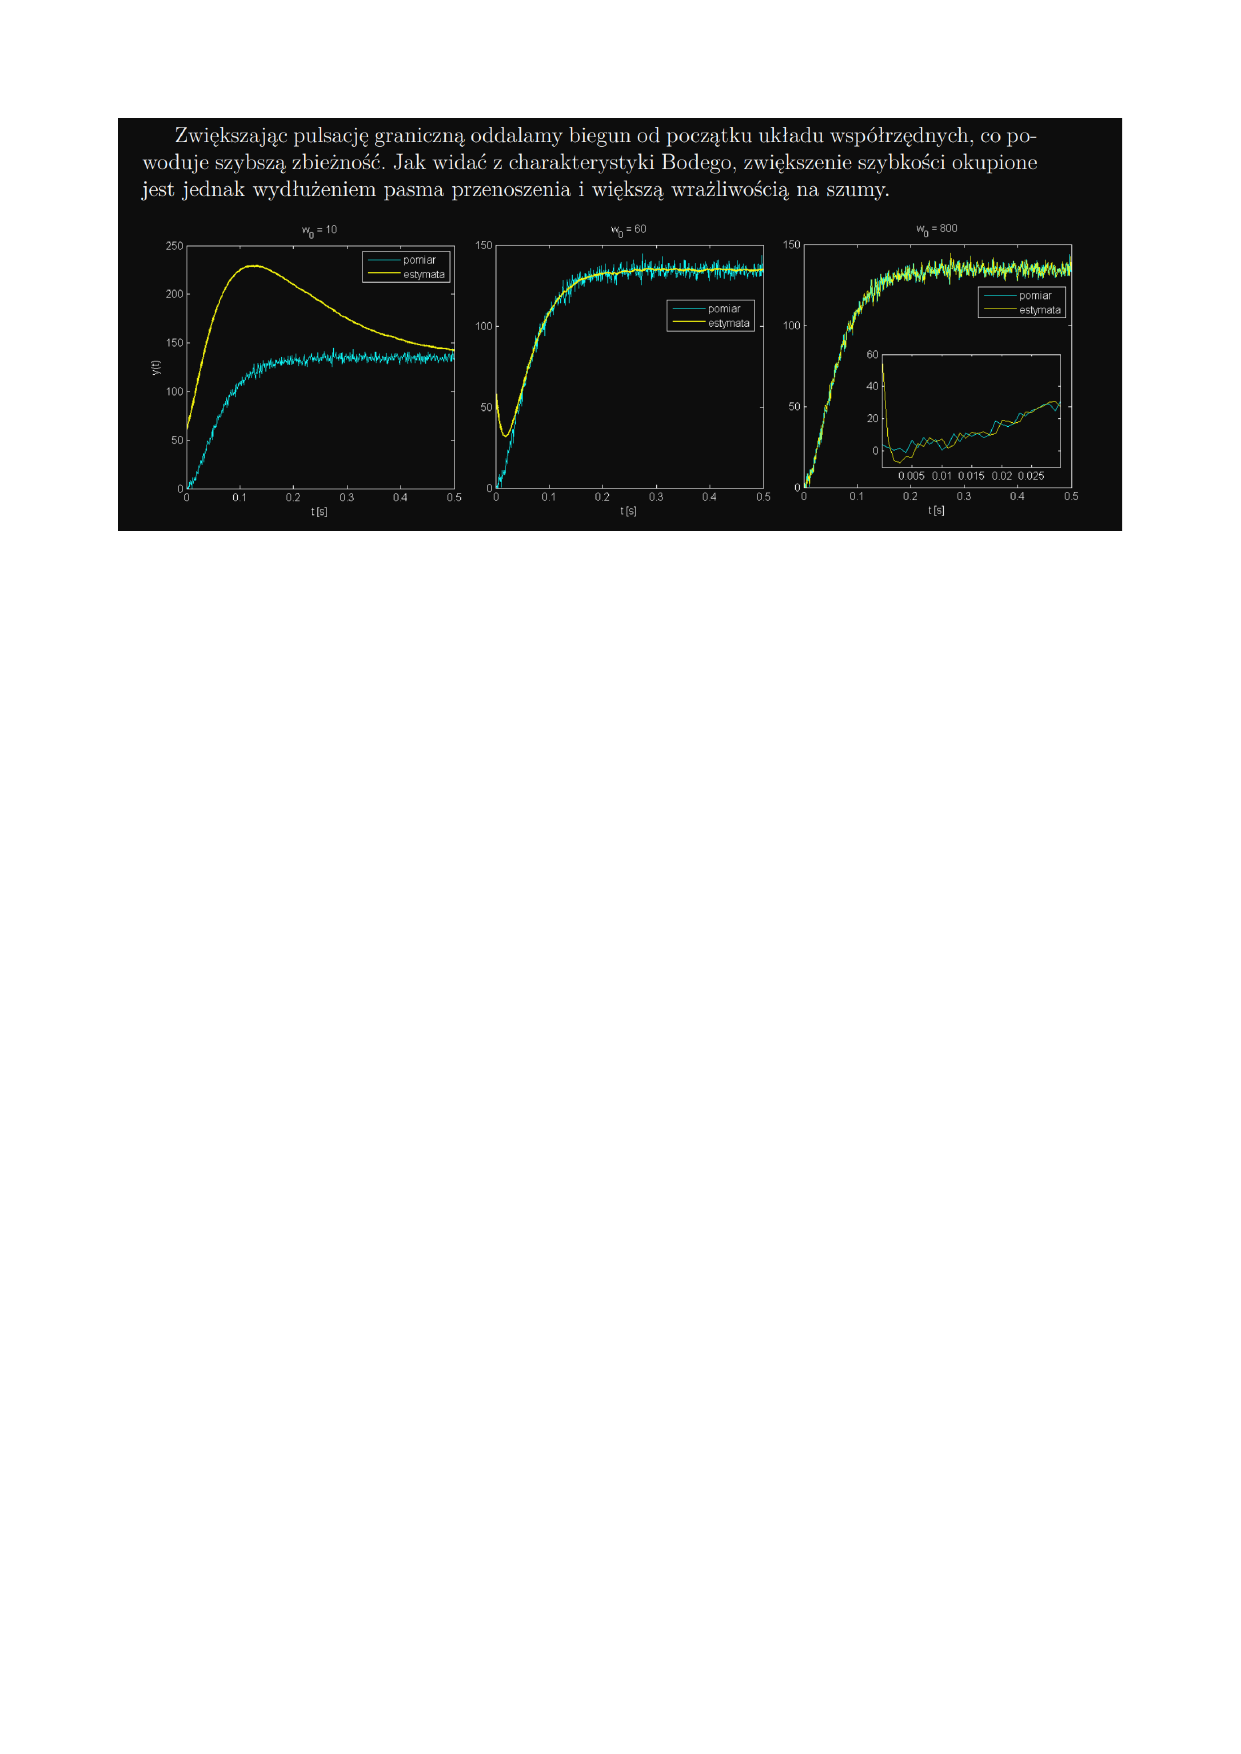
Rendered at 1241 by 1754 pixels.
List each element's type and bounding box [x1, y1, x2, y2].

picture [118, 118, 1123, 531]
